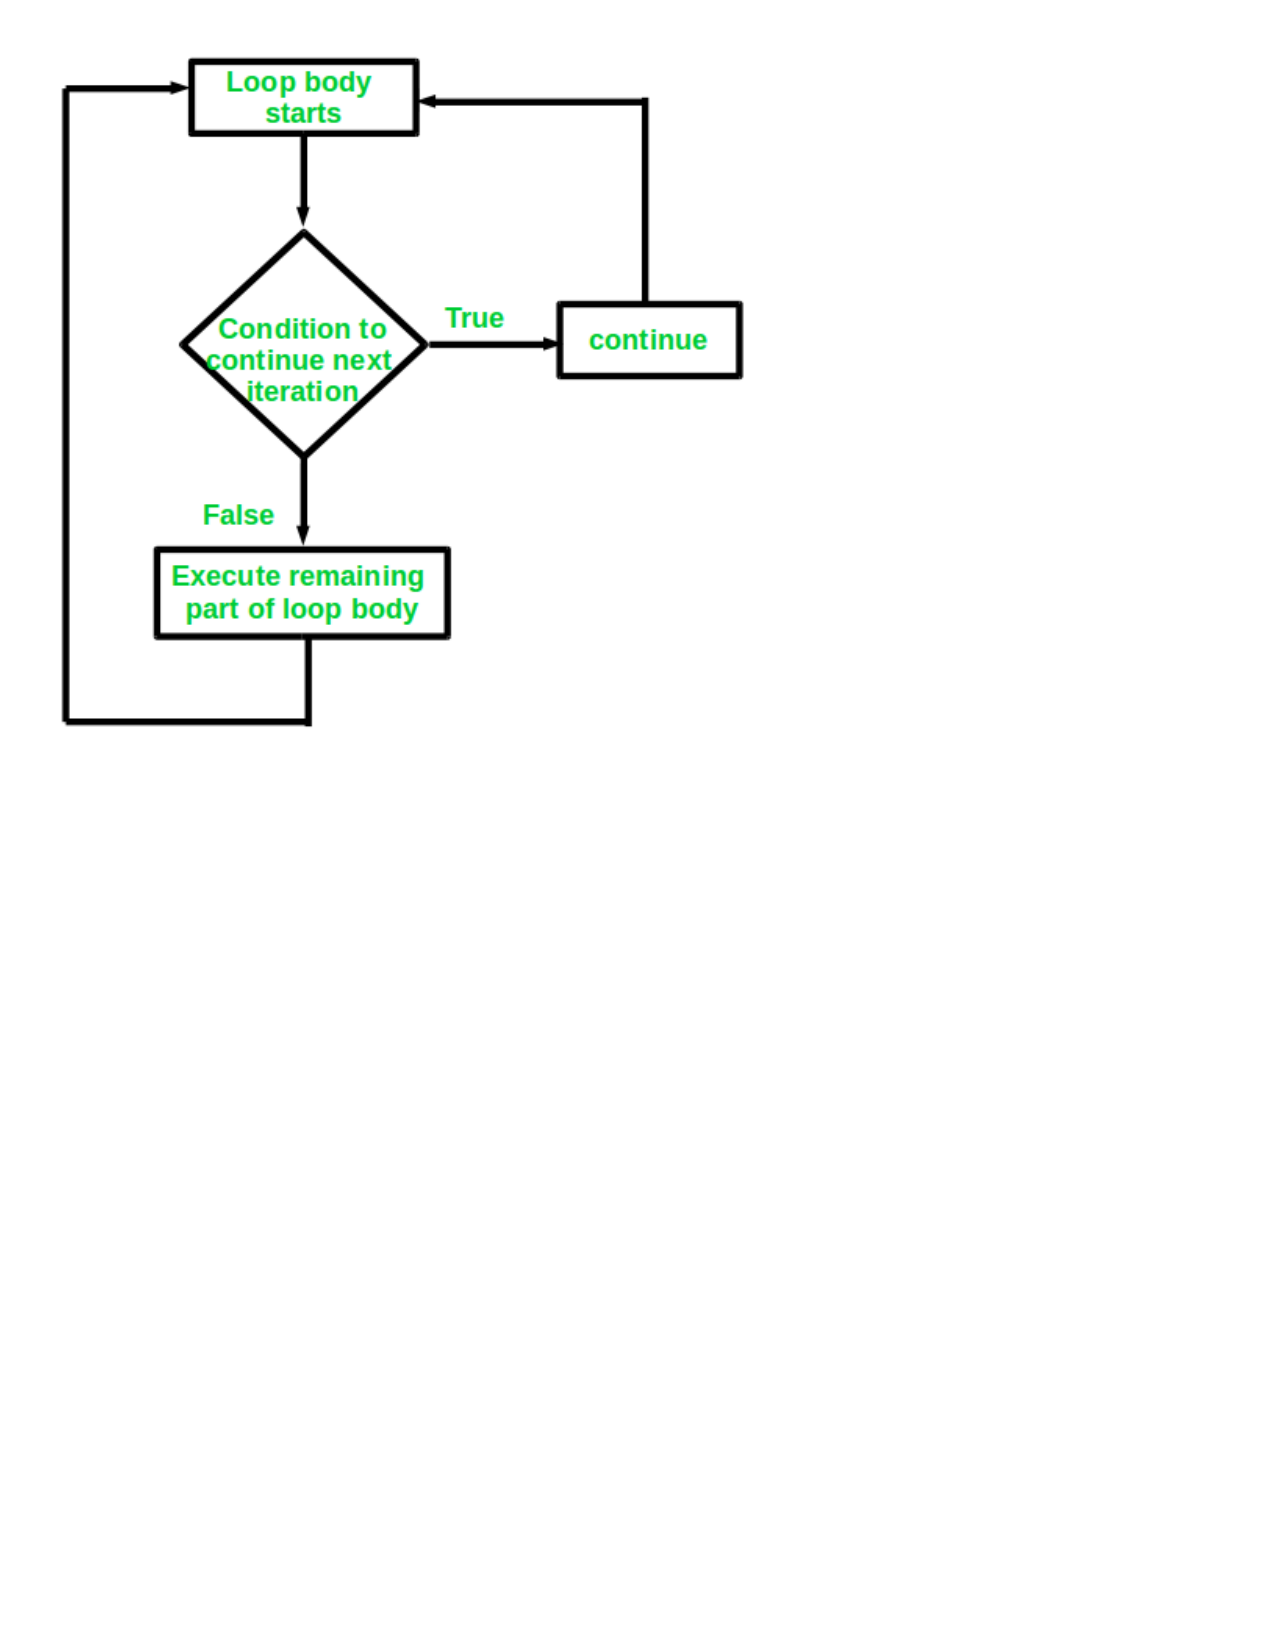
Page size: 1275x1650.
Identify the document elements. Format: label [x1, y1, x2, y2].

picture [48, 48, 750, 736]
